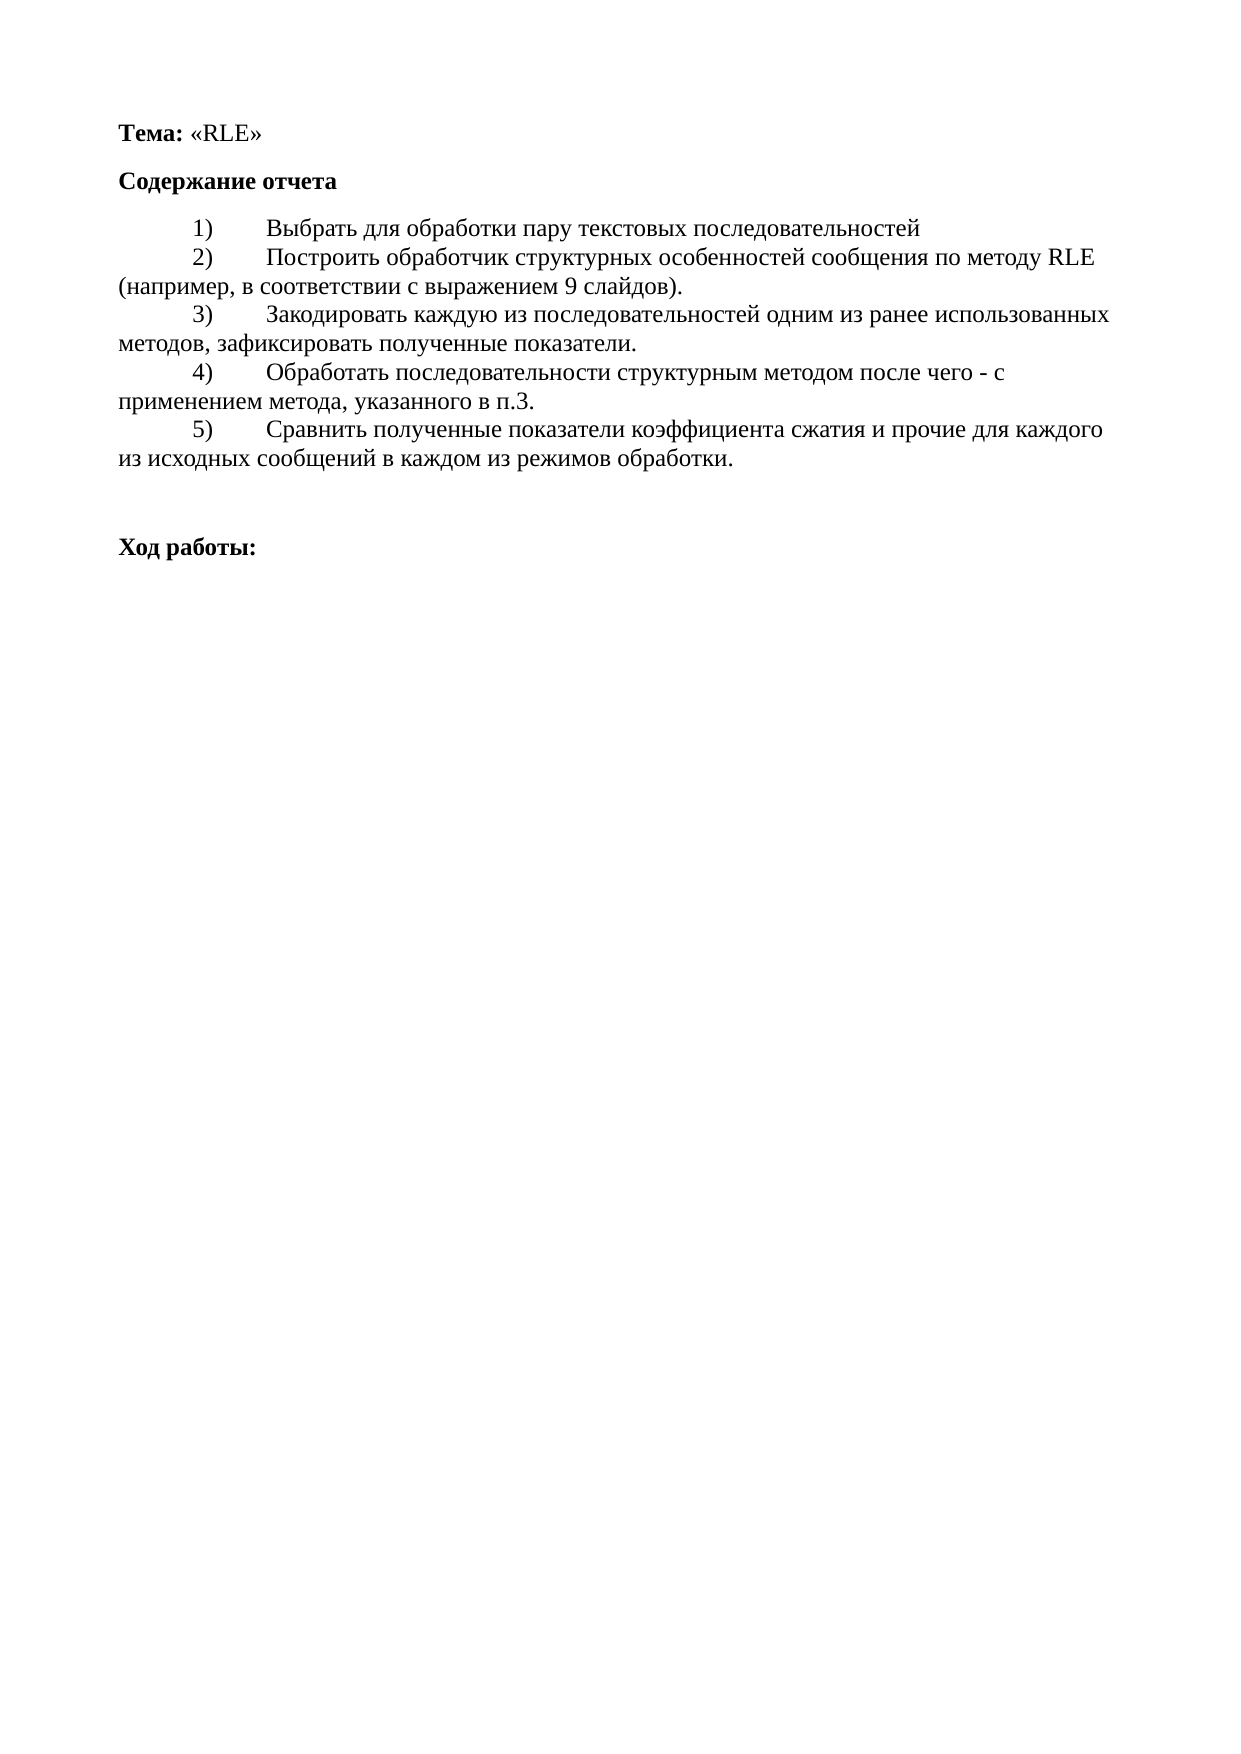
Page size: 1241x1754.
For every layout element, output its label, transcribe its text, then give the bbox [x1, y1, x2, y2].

list Построить обработчик структурных особенностей сообщения по методу RLЕ (например, в соответствии с выражением 9 слайдов). [118, 242, 1122, 299]
text Ход работы: [118, 532, 1017, 560]
list Обработать последовательности структурным методом после чего - с применением метода, указанного в п.3. [118, 357, 1122, 414]
list Сравнить полученные показатели коэффициента сжатия и прочие для каждого из исходных сообщений в каждом из режимов обработки. [118, 414, 1122, 472]
text Содержание отчета [118, 166, 1017, 194]
text Тема: «RLE» [118, 118, 1017, 147]
list Выбрать для обработки пару текстовых последовательностей [118, 213, 1122, 242]
list Закодировать каждую из последовательностей одним из ранее использованных методов, зафиксировать полученные показатели. [118, 299, 1122, 357]
